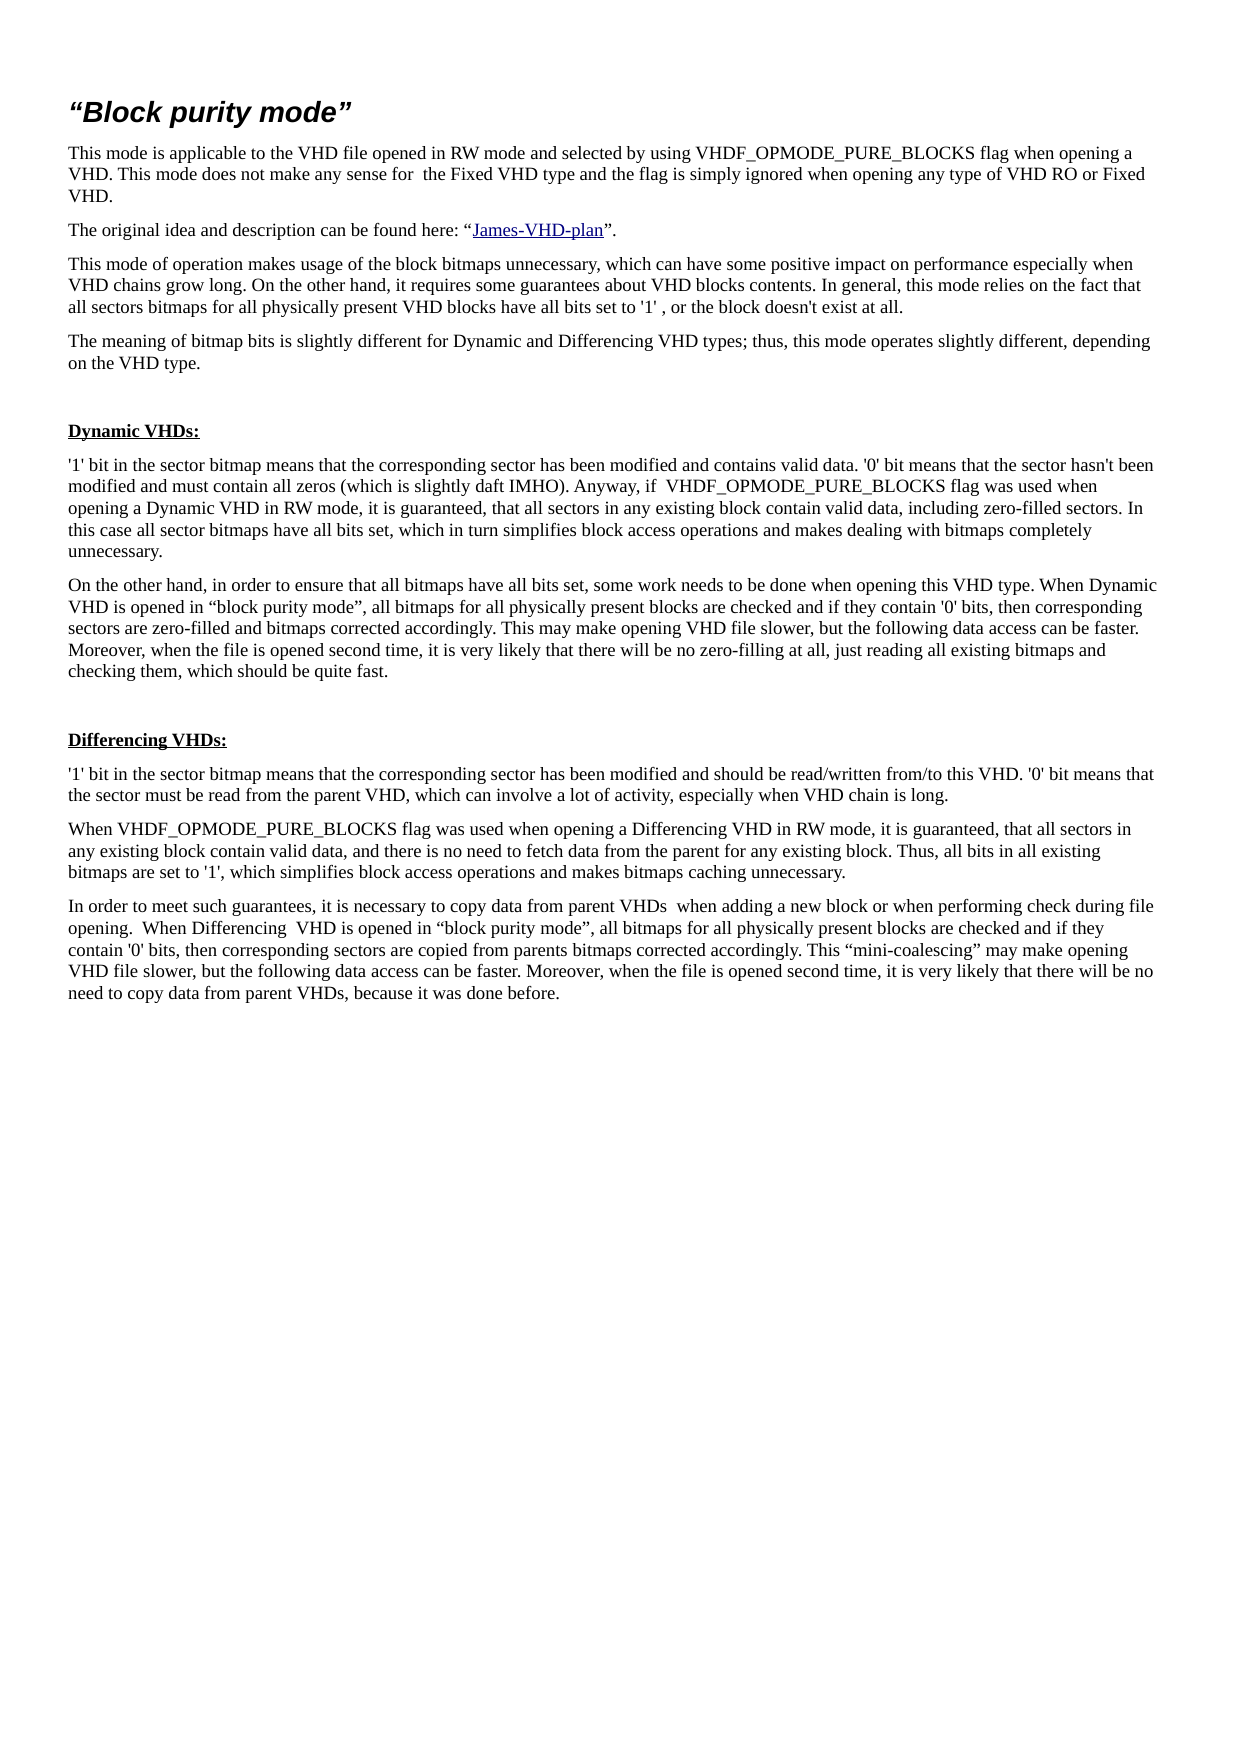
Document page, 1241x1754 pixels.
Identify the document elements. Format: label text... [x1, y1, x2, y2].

text The meaning of bitmap bits is slightly different for Dynamic and Differencing VHD types; thus, this mode operates slightly different, depending on the VHD type. [68, 330, 1161, 373]
text When VHDF_OPMODE_PURE_BLOCKS flag was used when opening a Differencing VHD in RW mode, it is guaranteed, that all sectors in any existing block contain valid data, and there is no need to fetch data from the parent for any existing block. Thus, all bits in all existing bitmaps are set to '1', which simplifies block access operations and makes bitmaps caching unnecessary. [68, 818, 1161, 883]
text This mode is applicable to the VHD file opened in RW mode and selected by using VHDF_OPMODE_PURE_BLOCKS flag when opening a VHD. This mode does not make any sense for the Fixed VHD type and the flag is simply ignored when opening any type of VHD RO or Fixed VHD. [68, 142, 1161, 206]
text On the other hand, in order to ensure that all bitmaps have all bits set, some work needs to be done when opening this VHD type. When Dynamic VHD is opened in “block purity mode”, all bitmaps for all physically present blocks are checked and if they contain '0' bits, then corresponding sectors are zero-filled and bitmaps corrected accordingly. This may make opening VHD file slower, but the following data access can be faster. Moreover, when the file is opened second time, it is very likely that there will be no zero-filling at all, just reading all existing bitmaps and checking them, which should be quite fast. [68, 574, 1161, 682]
text Dynamic VHDs: [68, 420, 1161, 441]
text Differencing VHDs: [68, 728, 1161, 750]
text '1' bit in the sector bitmap means that the corresponding sector has been modified and contains valid data. '0' bit means that the sector hasn't been modified and must contain all zeros (which is slightly daft IMHO). Anyway, if VHDF_OPMODE_PURE_BLOCKS flag was used when opening a Dynamic VHD in RW mode, it is guaranteed, that all sectors in any existing block contain valid data, including zero-filled sectors. In this case all sector bitmaps have all bits set, which in turn simplifies block access operations and makes dealing with bitmaps completely unnecessary. [68, 454, 1161, 562]
subtitle “Block purity mode” [68, 96, 1161, 129]
text '1' bit in the sector bitmap means that the corresponding sector has been modified and should be read/written from/to this VHD. '0' bit means that the sector must be read from the parent VHD, which can involve a lot of activity, especially when VHD chain is long. [68, 762, 1161, 806]
text This mode of operation makes usage of the block bitmaps unnecessary, which can have some positive impact on performance especially when VHD chains grow long. On the other hand, it requires some guarantees about VHD blocks contents. In general, this mode relies on the fact that all sectors bitmaps for all physically present VHD blocks have all bits set to '1' , or the block doesn't exist at all. [68, 253, 1161, 317]
text In order to meet such guarantees, it is necessary to copy data from parent VHDs when adding a new block or when performing check during file opening. When Differencing VHD is opened in “block purity mode”, all bitmaps for all physically present blocks are checked and if they contain '0' bits, then corresponding sectors are copied from parents bitmaps corrected accordingly. This “mini-coalescing” may make opening VHD file slower, but the following data access can be faster. Moreover, when the file is opened second time, it is very likely that there will be no need to copy data from parent VHDs, because it was done before. [68, 895, 1161, 1003]
text The original idea and description can be found here: “James-VHD-plan”. [68, 219, 1161, 240]
